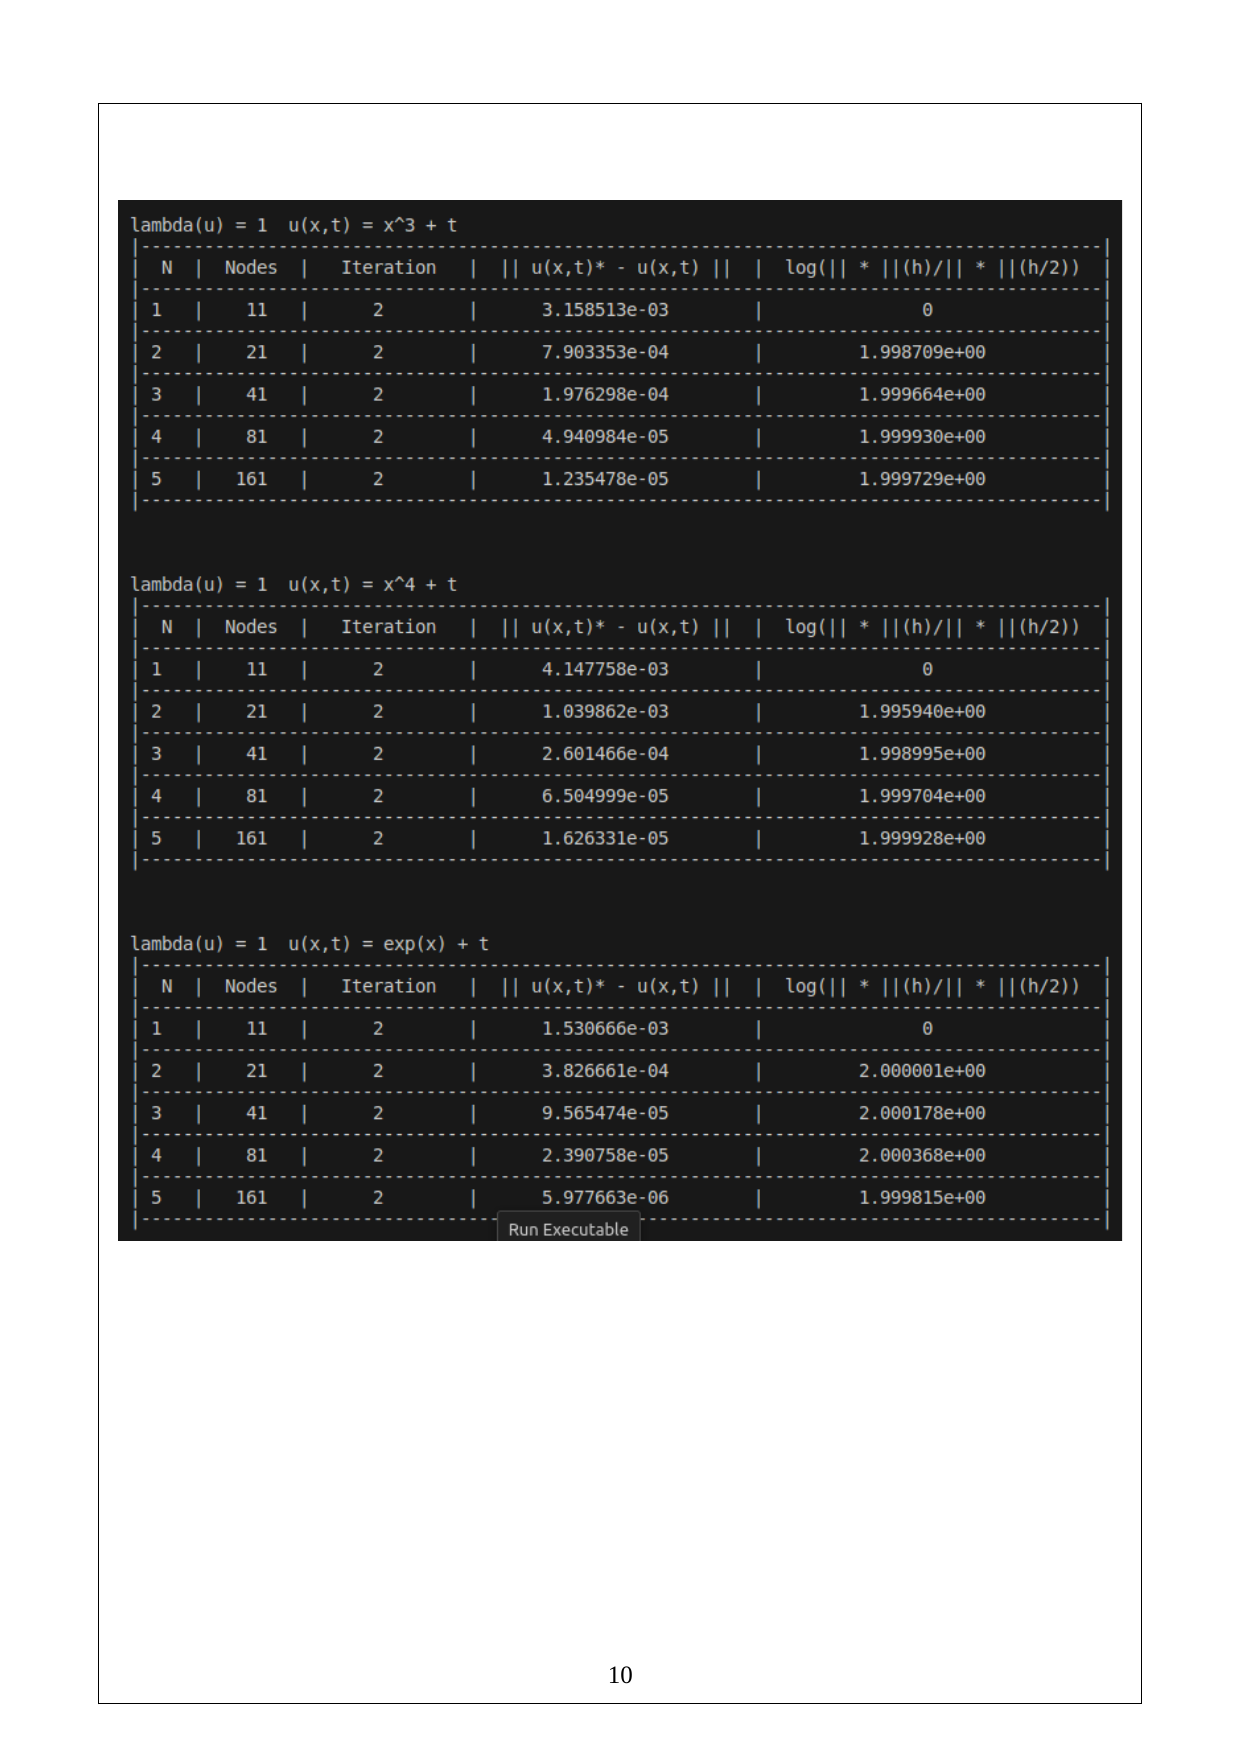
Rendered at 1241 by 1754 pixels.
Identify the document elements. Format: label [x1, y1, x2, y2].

picture [118, 200, 1123, 1241]
